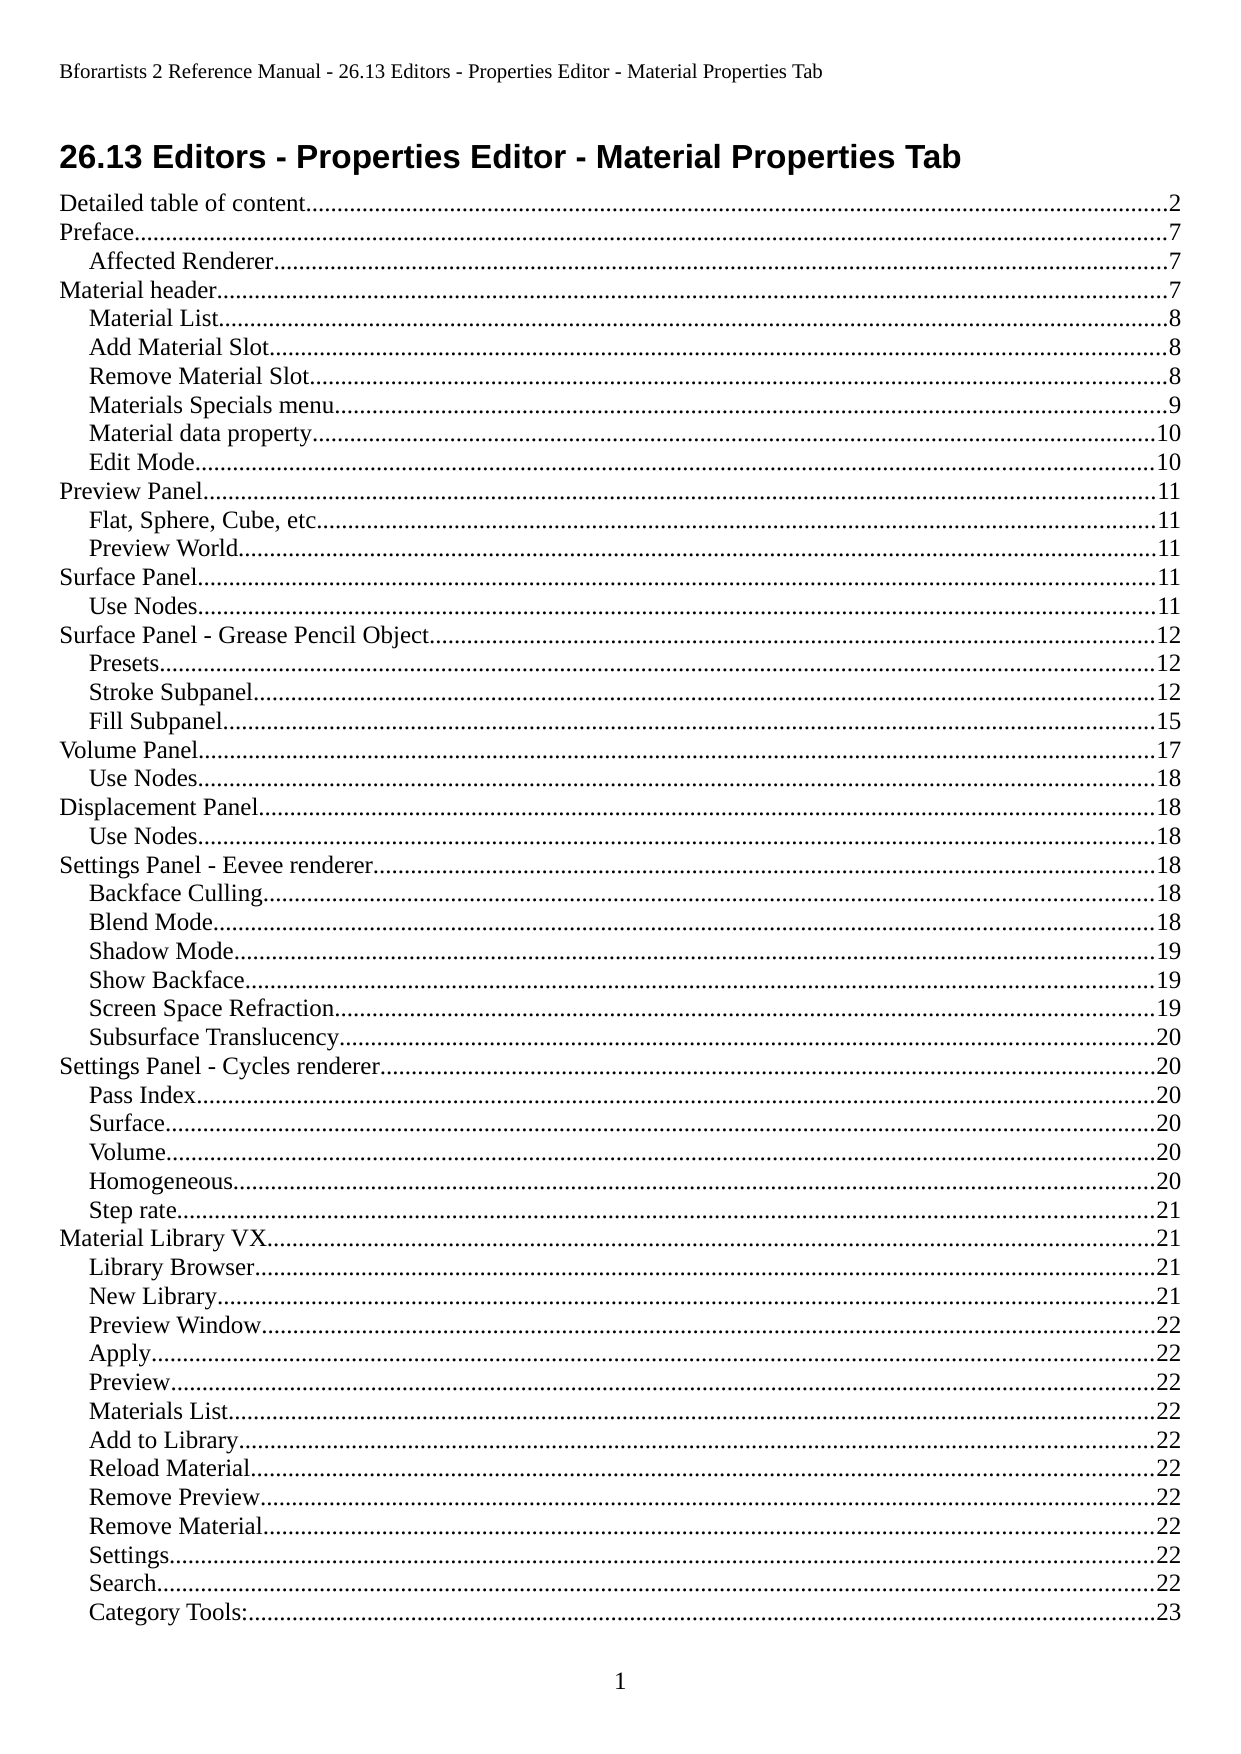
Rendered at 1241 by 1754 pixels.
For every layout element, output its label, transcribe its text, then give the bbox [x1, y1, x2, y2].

text Volume 20 [88, 1137, 1181, 1166]
text Settings Panel - Cycles renderer 20 [59, 1051, 1181, 1080]
text Subsurface Translucency 20 [88, 1022, 1181, 1051]
text Pass Index 20 [88, 1080, 1181, 1108]
text Backface Culling 18 [88, 878, 1181, 907]
text Reload Material 22 [88, 1453, 1181, 1482]
text Remove Material 22 [88, 1511, 1181, 1540]
text Remove Preview 22 [88, 1482, 1181, 1511]
text Detailed table of content 2 [59, 188, 1181, 217]
text Preface 7 [59, 217, 1181, 246]
text Edit Mode 10 [88, 447, 1181, 476]
text Search 22 [88, 1568, 1181, 1597]
text Homogeneous 20 [88, 1166, 1181, 1195]
text Show Backface 19 [88, 965, 1181, 993]
text Screen Space Refraction 19 [88, 993, 1181, 1022]
text Blend Mode 18 [88, 907, 1181, 936]
text Use Nodes 11 [88, 591, 1181, 620]
text Category Tools: 23 [88, 1597, 1181, 1626]
text Fill Subpanel 15 [88, 706, 1181, 735]
text Surface Panel - Grease Pencil Object 12 [59, 620, 1181, 648]
text Use Nodes 18 [88, 821, 1181, 850]
text Materials List 22 [88, 1396, 1181, 1425]
text Add to Library 22 [88, 1425, 1181, 1453]
subtitle 26.13 Editors - Properties Editor - Material Properties Tab [59, 138, 1181, 176]
text Material data property 10 [88, 418, 1181, 447]
text Stroke Subpanel 12 [88, 677, 1181, 706]
text Preview 22 [88, 1367, 1181, 1396]
text Step rate 21 [88, 1195, 1181, 1223]
text Surface Panel 11 [59, 562, 1181, 591]
text Preview Panel 11 [59, 476, 1181, 505]
text Use Nodes 18 [88, 763, 1181, 792]
text New Library 21 [88, 1281, 1181, 1310]
text Flat, Sphere, Cube, etc. 11 [88, 505, 1181, 533]
text Remove Material Slot 8 [88, 361, 1181, 390]
text Add Material Slot 8 [88, 332, 1181, 361]
text Volume Panel 17 [59, 735, 1181, 763]
text Preview Window 22 [88, 1310, 1181, 1338]
text Shadow Mode 19 [88, 936, 1181, 965]
text Settings 22 [88, 1540, 1181, 1568]
text Library Browser 21 [88, 1252, 1181, 1281]
text Material header 7 [59, 275, 1181, 303]
text Surface 20 [88, 1108, 1181, 1137]
text Apply 22 [88, 1338, 1181, 1367]
text Material Library VX 21 [59, 1223, 1181, 1252]
text Materials Specials menu 9 [88, 390, 1181, 418]
text Settings Panel - Eevee renderer 18 [59, 850, 1181, 878]
text Presets 12 [88, 648, 1181, 677]
text Displacement Panel 18 [59, 792, 1181, 821]
text Material List 8 [88, 303, 1181, 332]
text Preview World 11 [88, 533, 1181, 562]
text Affected Renderer 7 [88, 246, 1181, 275]
